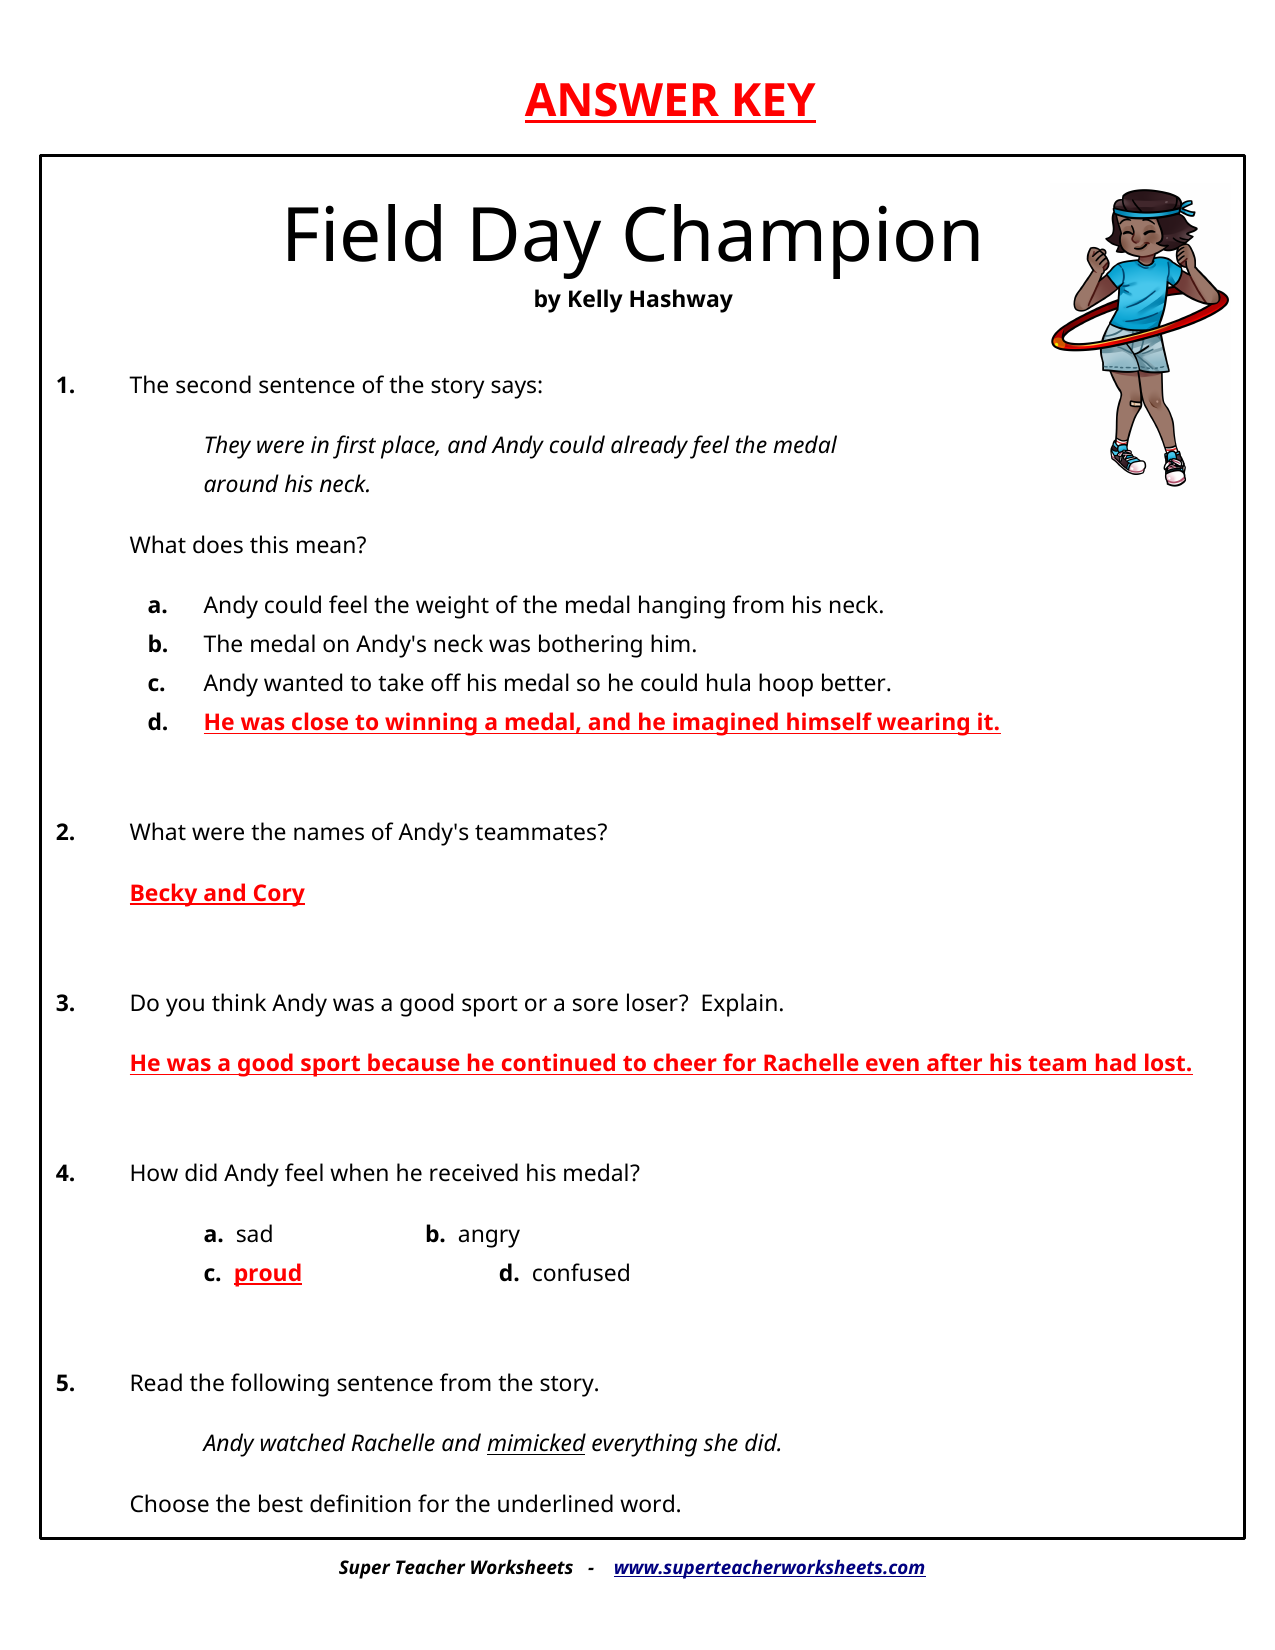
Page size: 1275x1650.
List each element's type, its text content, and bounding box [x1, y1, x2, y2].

text c. Andy wanted to take off his medal so he could hula hoop better. [56, 667, 1211, 698]
text 5. Read the following sentence from the story. [56, 1367, 1211, 1398]
text d. He was close to winning a medal, and he imagined himself wearing it. [56, 706, 1211, 737]
text Andy watched Rachelle and mimicked everything she did. [56, 1427, 1211, 1458]
text 3. Do you think Andy was a good sport or a sore loser? Explain. [56, 987, 1211, 1018]
text b. The medal on Andy's neck was bothering him. [56, 628, 1211, 659]
text 1. The second sentence of the story says: [56, 369, 1050, 400]
text 2. What were the names of Andy's teammates? [56, 816, 1211, 847]
text 4. How did Andy feel when he received his medal? [56, 1157, 1211, 1188]
text a. sad b. angry [56, 1218, 1211, 1249]
text He was a good sport because he continued to cheer for Rachelle even after his team had lost. [56, 1047, 1211, 1078]
text by Kelly Hashway [56, 283, 1050, 314]
text c. proud d. confused [56, 1257, 1211, 1288]
text ANSWER KEY [56, 67, 1211, 130]
text Becky and Cory [56, 877, 1211, 908]
text around his neck. [56, 468, 1211, 499]
picture [1050, 183, 1231, 490]
text Field Day Champion [56, 181, 1211, 283]
text They were in first place, and Andy could already feel the medal [56, 429, 1050, 460]
text Choose the best definition for the underlined word. [56, 1488, 1211, 1519]
text a. Andy could feel the weight of the medal hanging from his neck. [56, 589, 1211, 620]
text What does this mean? [56, 528, 1211, 560]
